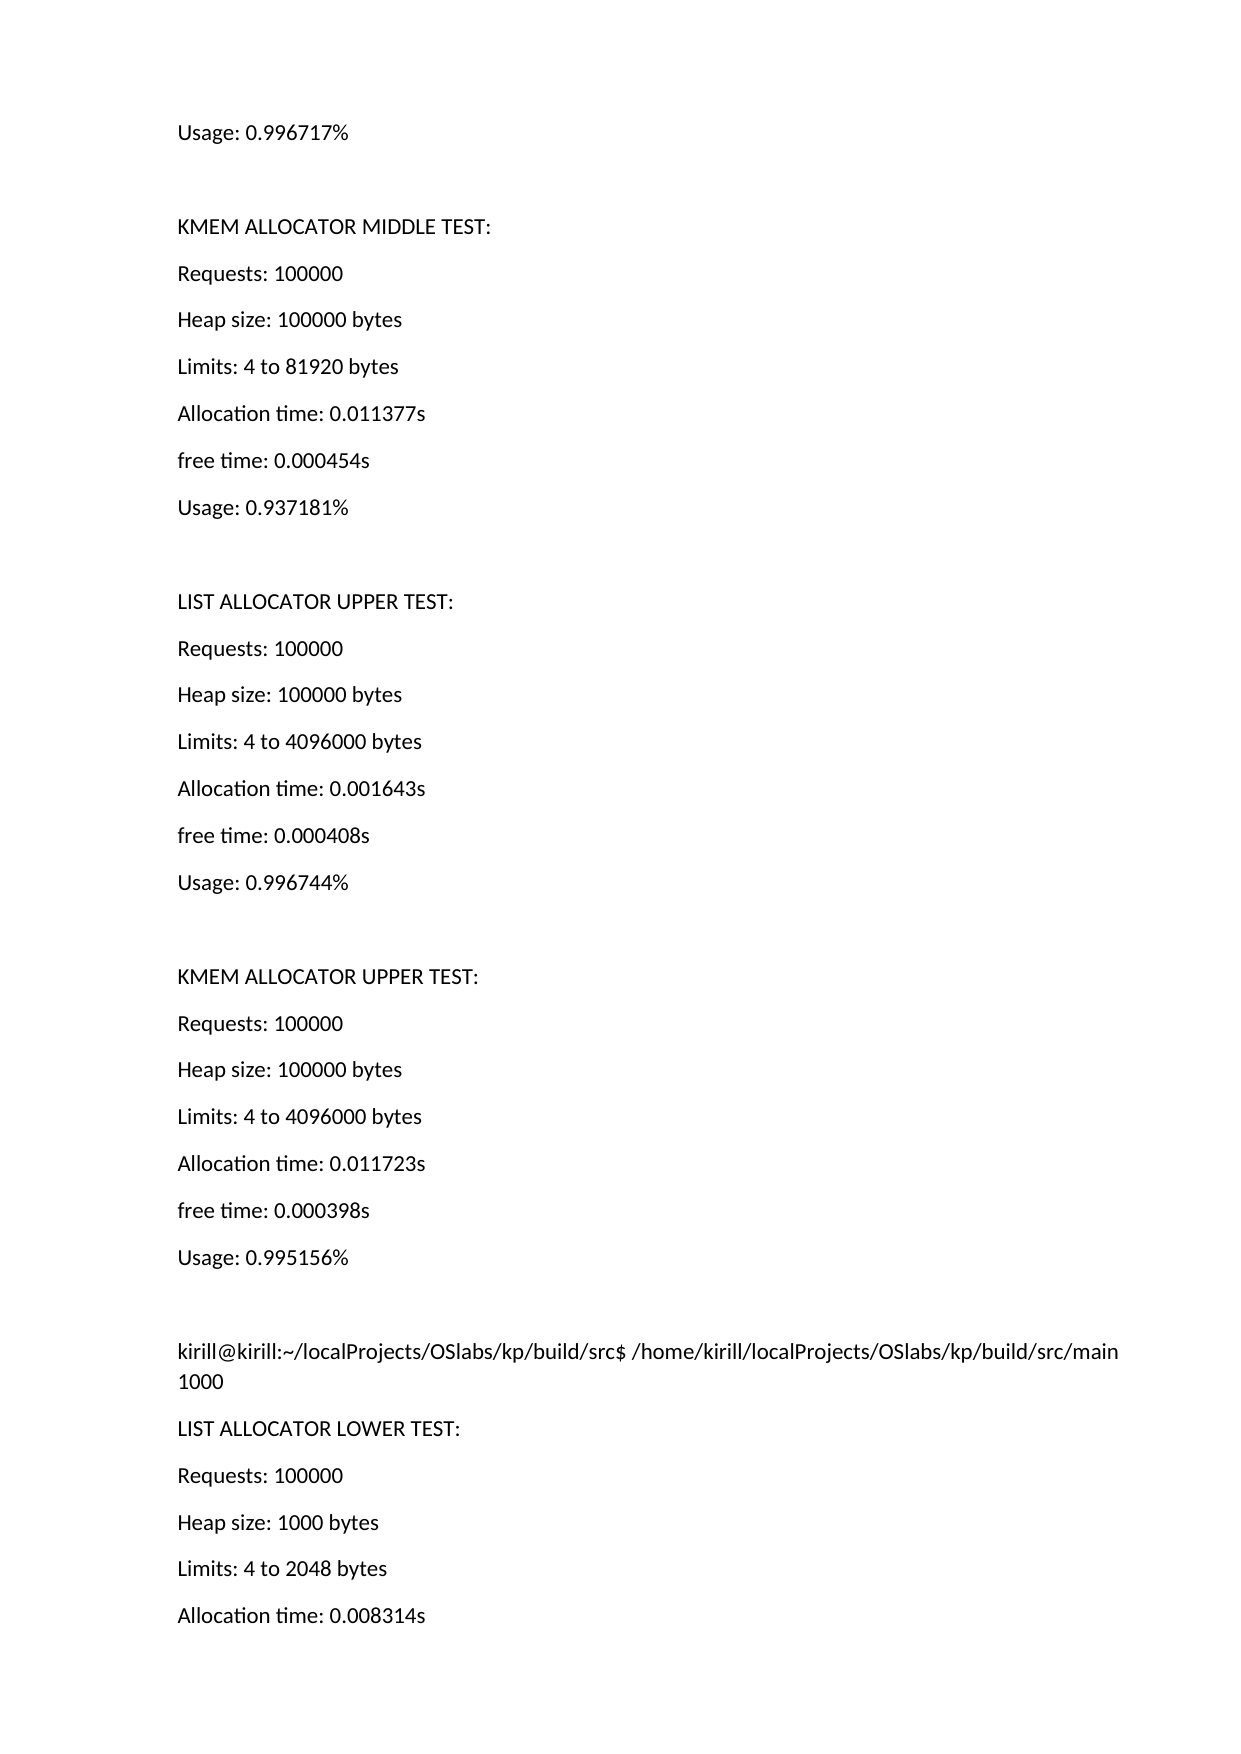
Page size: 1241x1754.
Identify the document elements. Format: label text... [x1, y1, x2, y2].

text free time: 0.000408s [177, 821, 1152, 849]
text KMEM ALLOCATOR MIDDLE TEST: [177, 212, 1152, 240]
text Allocation time: 0.001643s [177, 774, 1152, 802]
text KMEM ALLOCATOR UPPER TEST: [177, 962, 1152, 990]
text Allocation time: 0.008314s [177, 1601, 1152, 1629]
text Allocation time: 0.011723s [177, 1149, 1152, 1177]
text Limits: 4 to 81920 bytes [177, 352, 1152, 381]
text Allocation time: 0.011377s [177, 399, 1152, 427]
text kirill@kirill:~/localProjects/OSlabs/kp/build/src$ /home/kirill/localProjects/OSlabs/kp/build/src/main 1000 [177, 1337, 1152, 1395]
text Usage: 0.995156% [177, 1243, 1152, 1271]
text Heap size: 100000 bytes [177, 681, 1152, 709]
text Heap size: 1000 bytes [177, 1508, 1152, 1536]
text Requests: 100000 [177, 259, 1152, 287]
text Requests: 100000 [177, 1009, 1152, 1037]
text Usage: 0.996744% [177, 868, 1152, 896]
text free time: 0.000454s [177, 446, 1152, 474]
text LIST ALLOCATOR UPPER TEST: [177, 587, 1152, 615]
text Requests: 100000 [177, 634, 1152, 662]
text Limits: 4 to 4096000 bytes [177, 1102, 1152, 1131]
text Requests: 100000 [177, 1461, 1152, 1489]
text LIST ALLOCATOR LOWER TEST: [177, 1414, 1152, 1442]
text Limits: 4 to 2048 bytes [177, 1554, 1152, 1583]
text Usage: 0.937181% [177, 493, 1152, 521]
text Heap size: 100000 bytes [177, 306, 1152, 334]
text Usage: 0.996717% [177, 118, 1152, 146]
text Limits: 4 to 4096000 bytes [177, 727, 1152, 756]
text Heap size: 100000 bytes [177, 1056, 1152, 1084]
text free time: 0.000398s [177, 1196, 1152, 1224]
